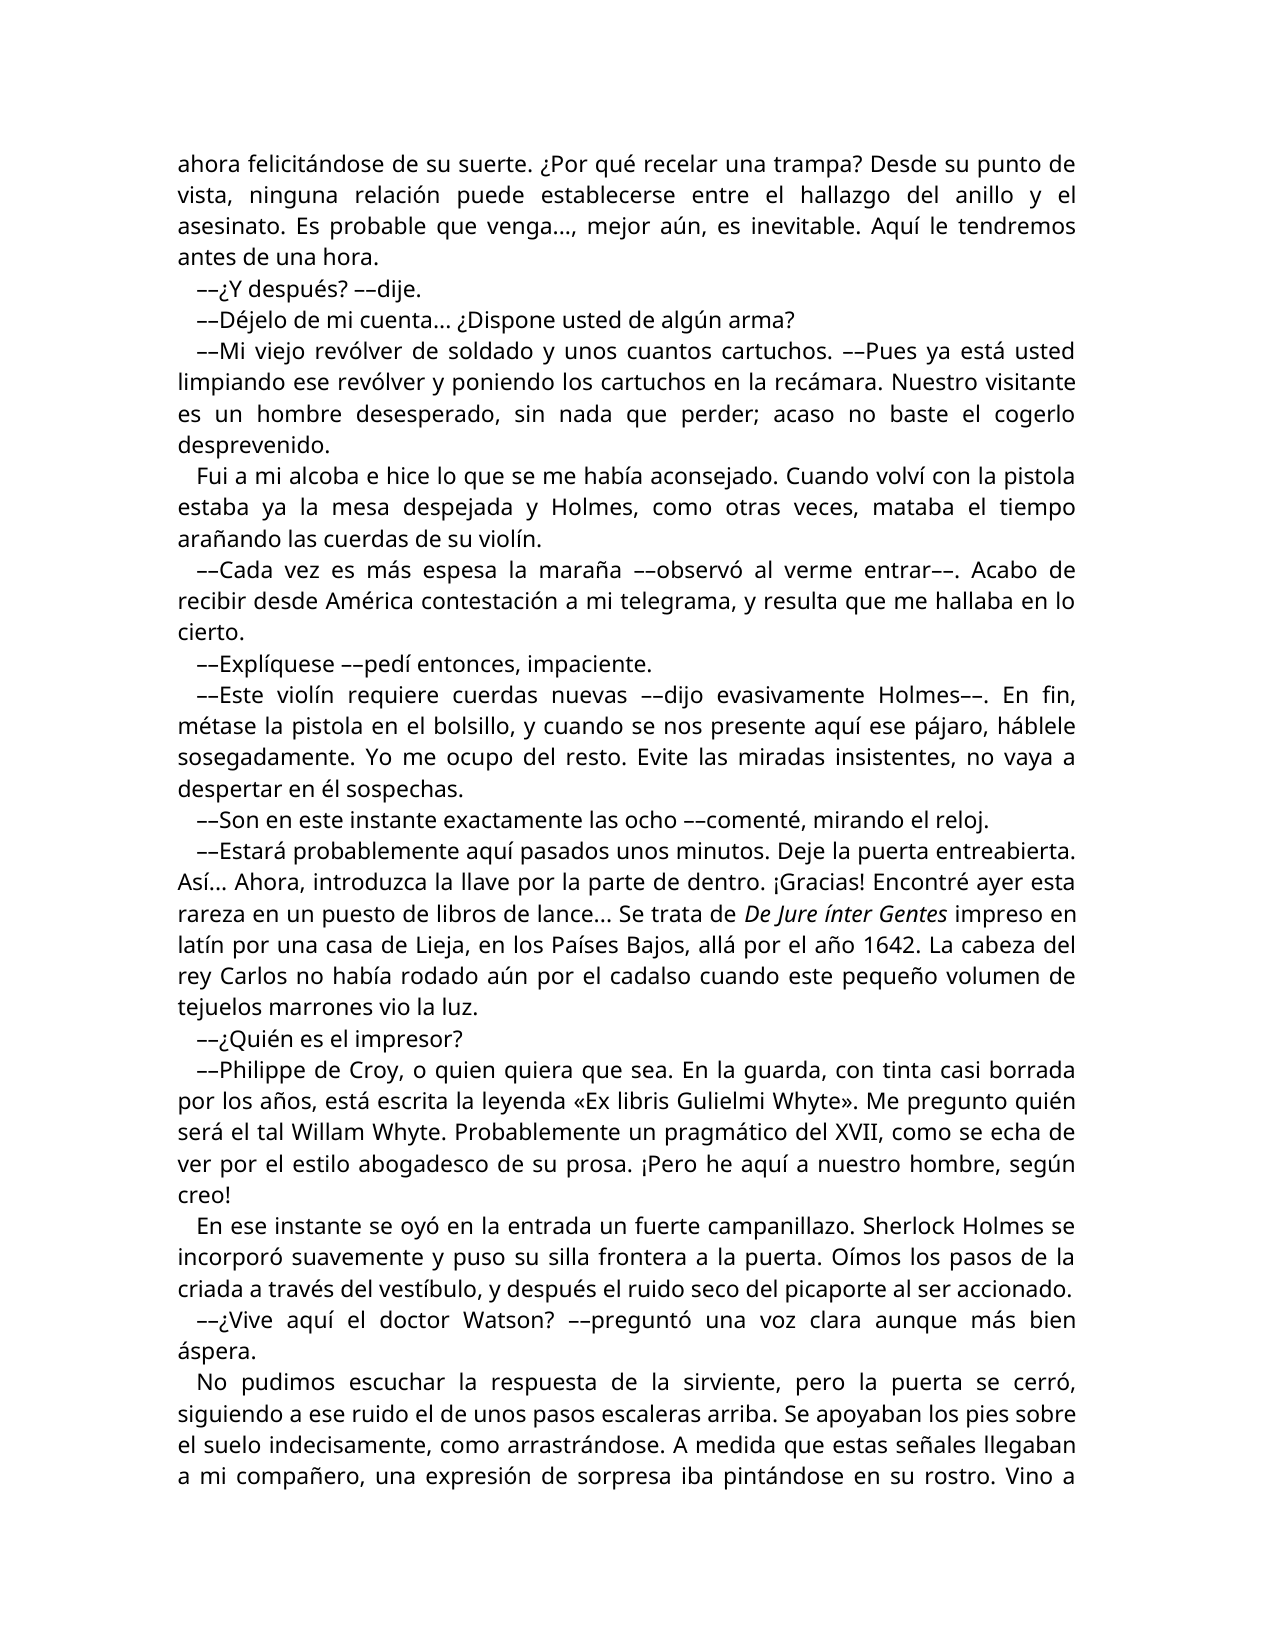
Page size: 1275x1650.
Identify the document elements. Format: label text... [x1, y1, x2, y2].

subtitle ––Mi viejo revólver de soldado y unos cuantos cartuchos. ––Pues ya está usted limpiando ese revólver y poniendo los cartuchos en la recámara. Nuestro visitante es un hombre desesperado, sin nada que perder; acaso no baste el cogerlo desprevenido. [177, 335, 1077, 460]
subtitle ––Explíquese ––pedí entonces, impaciente. [177, 648, 1077, 679]
subtitle Fui a mi alcoba e hice lo que se me había aconsejado. Cuando volví con la pistola estaba ya la mesa despejada y Holmes, como otras veces, mataba el tiempo arañando las cuerdas de su violín. [177, 460, 1077, 554]
subtitle No pudimos escuchar la respuesta de la sirviente, pero la puerta se cerró, siguiendo a ese ruido el de unos pasos escaleras arriba. Se apoyaban los pies sobre el suelo indecisamente, como arrastrándose. A medida que estas señales llegaban a mi compañero, una expresión de sorpresa iba pintándose en su rostro. Vino a [177, 1366, 1077, 1491]
subtitle ––Este violín requiere cuerdas nuevas ––dijo evasivamente Holmes––. En fin, métase la pistola en el bolsillo, y cuando se nos presente aquí ese pájaro, háblele sosegadamente. Yo me ocupo del resto. Evite las miradas insistentes, no vaya a despertar en él sospechas. [177, 679, 1077, 804]
subtitle ––Déjelo de mi cuenta... ¿Dispone usted de algún arma? [177, 304, 1077, 335]
subtitle ––Philippe de Croy, o quien quiera que sea. En la guarda, con tinta casi borrada por los años, está escrita la leyenda «Ex libris Gulielmi Whyte». Me pregunto quién será el tal Willam Whyte. Probablemente un pragmático del XVII, como se echa de ver por el estilo abogadesco de su prosa. ¡Pero he aquí a nuestro hombre, según creo! [177, 1054, 1077, 1210]
subtitle ––Son en este instante exactamente las ocho ––comenté, mirando el reloj. [177, 804, 1077, 835]
subtitle ahora felicitándose de su suerte. ¿Por qué recelar una trampa? Desde su punto de vista, ninguna relación puede establecerse entre el hallazgo del anillo y el asesinato. Es probable que venga..., mejor aún, es inevitable. Aquí le tendremos antes de una hora. [177, 148, 1077, 273]
subtitle ––¿Vive aquí el doctor Watson? ––preguntó una voz clara aunque más bien áspera. [177, 1304, 1077, 1366]
subtitle ––¿Y después? ––dije. [177, 273, 1077, 304]
subtitle ––Estará probablemente aquí pasados unos minutos. Deje la puerta entreabierta. Así... Ahora, introduzca la llave por la parte de dentro. ¡Gracias! Encontré ayer esta rareza en un puesto de libros de lance... Se trata de De Jure ínter Gentes impreso en latín por una casa de Lieja, en los Países Bajos, allá por el año 1642. La cabeza del rey Carlos no había rodado aún por el cadalso cuando este pequeño volumen de tejuelos marrones vio la luz. [177, 835, 1077, 1023]
subtitle ––Cada vez es más espesa la maraña ––observó al verme entrar––. Acabo de recibir desde América contestación a mi telegrama, y resulta que me hallaba en lo cierto. [177, 554, 1077, 648]
subtitle En ese instante se oyó en la entrada un fuerte campanillazo. Sherlock Holmes se incorporó suavemente y puso su silla frontera a la puerta. Oímos los pasos de la criada a través del vestíbulo, y después el ruido seco del picaporte al ser accionado. [177, 1210, 1077, 1304]
subtitle ––¿Quién es el impresor? [177, 1023, 1077, 1054]
